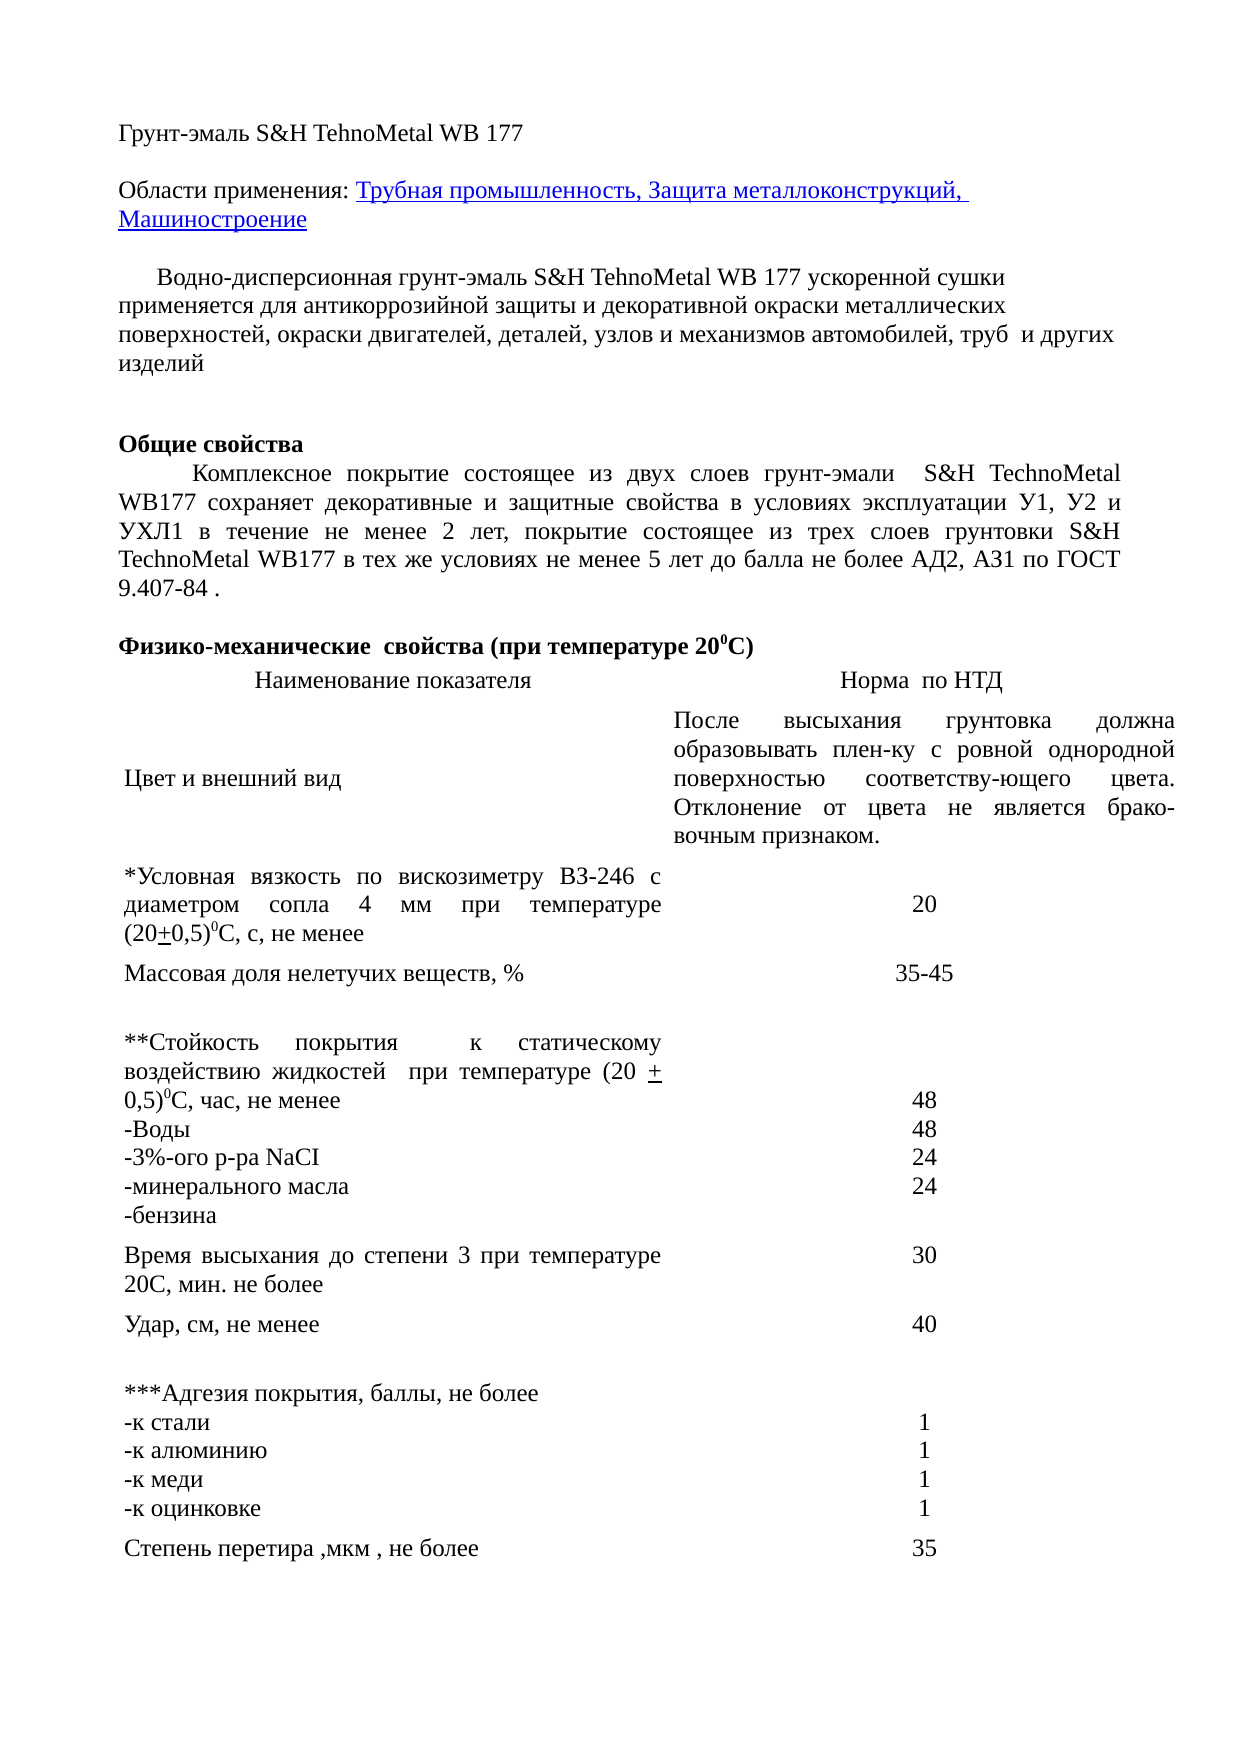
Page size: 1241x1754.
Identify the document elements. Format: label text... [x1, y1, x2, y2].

text Грунт-эмаль S&H TehnoMetal WB 177 [118, 118, 1122, 147]
table_cell Время высыхания до степени 3 при температуре 20С, мин. не более [118, 1234, 667, 1303]
text Физико-механические свойства (при температуре 200С) [118, 631, 1122, 659]
table_cell 35 [668, 1528, 1181, 1568]
table_cell 30 [668, 1234, 1181, 1303]
table_cell **Стойкость покрытия к статическому воздействию жидкостей при температуре (20 + 0,5)0С, час, не менее -Воды -3%-ого р-ра NaCI -минерального масла -бензина [118, 993, 667, 1234]
table_cell После высыхания грунтовка должна образовывать плен-ку с ровной однородной поверхностью соответству-ющего цвета. Отклонение от цвета не является брако-вочным признаком. [668, 700, 1181, 855]
table_cell Степень перетира ,мкм , не более [118, 1528, 667, 1568]
table_cell *Условная вязкость по вискозиметру ВЗ-246 с диаметром сопла 4 мм при температуре (20+0,5)0С, с, не менее [118, 855, 667, 953]
table_cell 40 [668, 1303, 1181, 1343]
table_cell 1 1 1 1 [668, 1344, 1181, 1527]
table_cell Цвет и внешний вид [118, 700, 667, 855]
text Водно-дисперсионная грунт-эмаль S&H TehnoMetal WB 177 ускоренной сушки применяется для антикоррозийной защиты и декоративной окраски металлических поверхностей, окраски двигателей, деталей, узлов и механизмов автомобилей, труб и других изделий [118, 262, 1122, 377]
table_cell Массовая доля нелетучих веществ, % [118, 953, 667, 993]
text Общие свойства [118, 429, 1122, 458]
table_cell ***Адгезия покрытия, баллы, не более -к стали -к алюминию -к меди -к оцинковке [118, 1344, 667, 1527]
table_header Норма по НТД [668, 660, 1181, 700]
table_cell Удар, см, не менее [118, 1303, 667, 1343]
table_cell 35-45 [668, 953, 1181, 993]
text Комплексное покрытие состоящее из двух слоев грунт-эмали S&H TechnоMetal WB177 сохраняет декоративные и защитные свойства в условиях эксплуатации У1, У2 и УХЛ1 в течение не менее 2 лет, покрытие состоящее из трех слоев грунтовки S&H TechnоMetal WB177 в тех же условиях не менее 5 лет до балла не более АД2, АЗ1 по ГОСТ 9.407-84 . [118, 458, 1122, 602]
text Области применения: Трубная промышленность, Защита металлоконструкций, Машиностроение [118, 176, 1122, 233]
table_cell 48 48 24 24 [668, 993, 1181, 1234]
table_cell 20 [668, 855, 1181, 953]
table_header Наименование показателя [118, 660, 667, 700]
